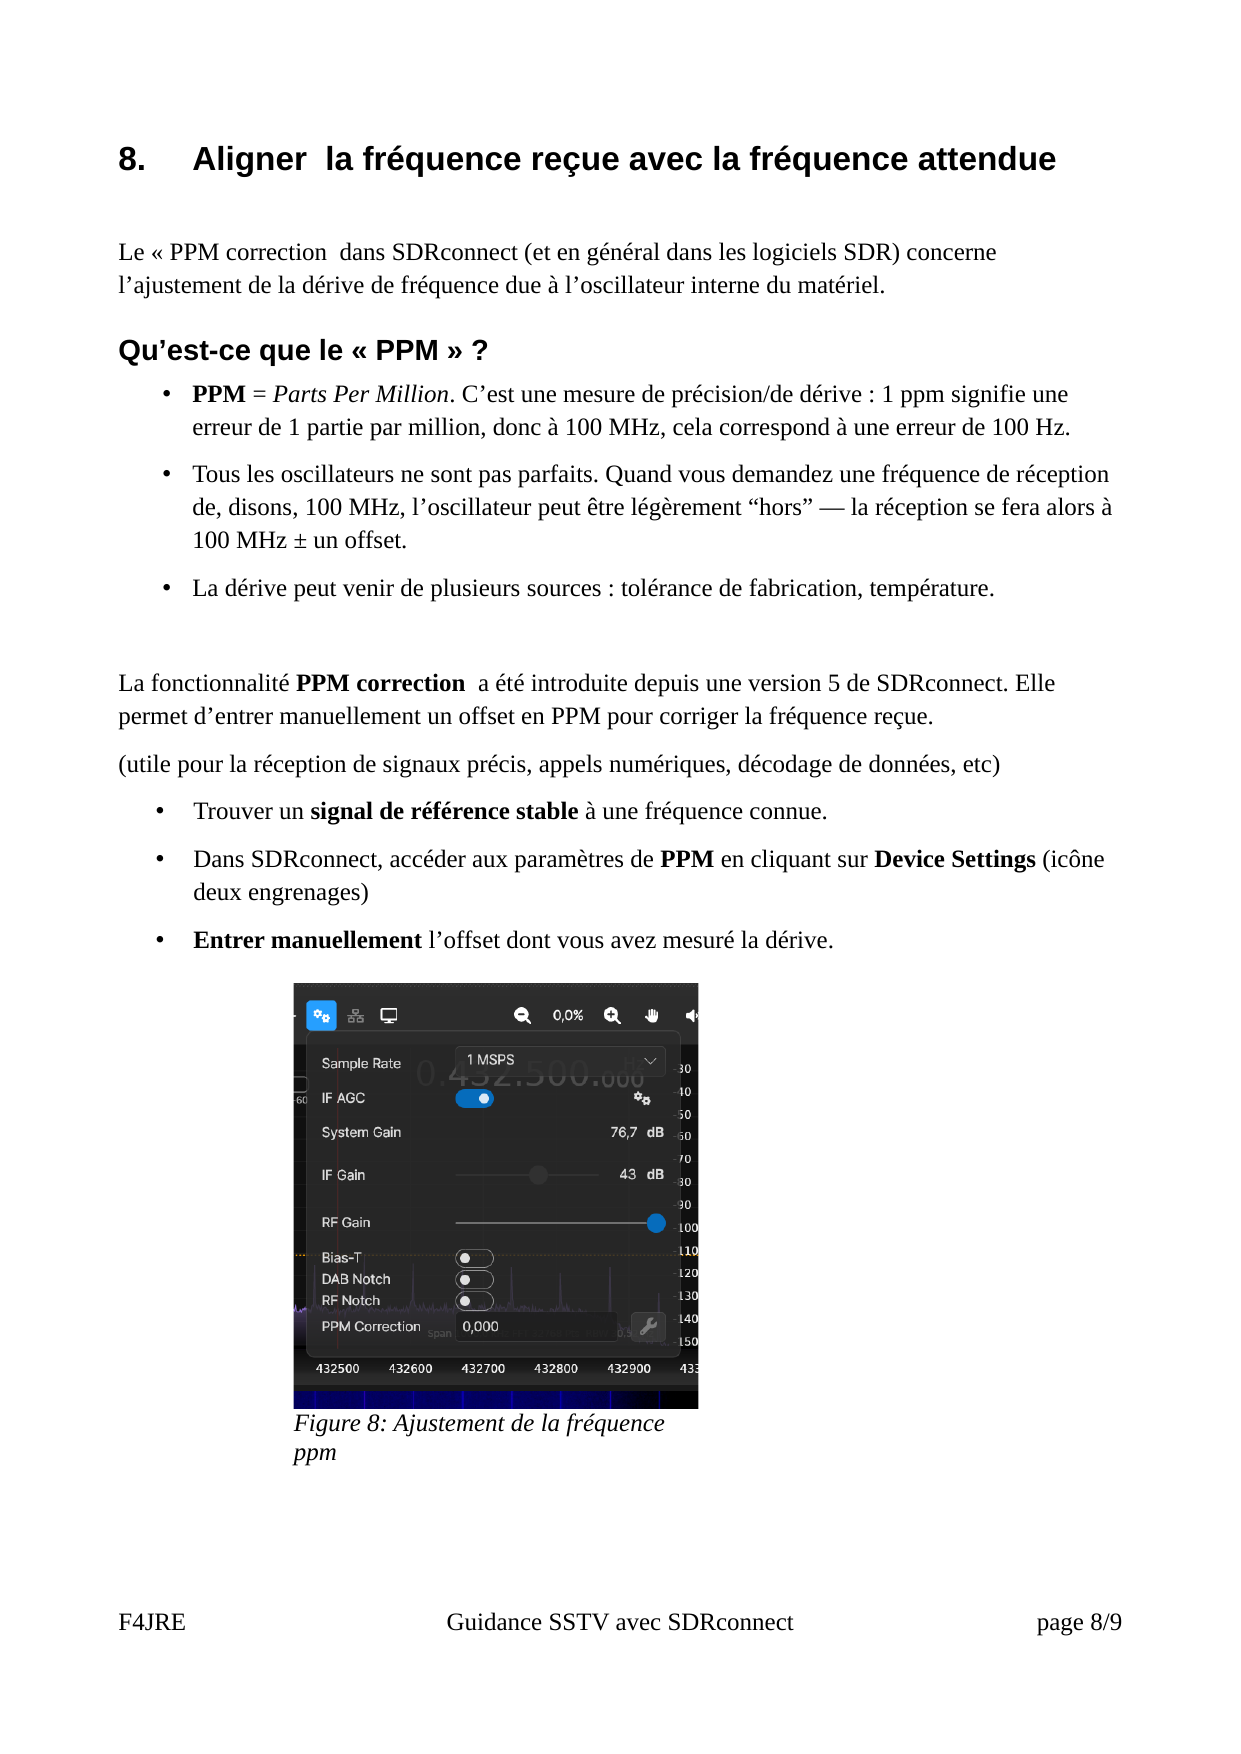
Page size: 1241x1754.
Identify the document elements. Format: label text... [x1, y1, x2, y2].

list La dérive peut venir de plusieurs sources : tolérance de fabrication, température. [162, 573, 1122, 602]
subtitle Aligner la fréquence reçue avec la fréquence attendue [118, 139, 1122, 177]
text Figure 8: Ajustement de la fréquence ppm [293, 1409, 698, 1466]
list PPM = Parts Per Million. C’est une mesure de précision/de dérive : 1 ppm signifie une erreur de 1 partie par million, donc à 100 MHz, cela correspond à une erreur de 100 Hz. [162, 379, 1122, 441]
text (utile pour la réception de signaux précis, appels numériques, décodage de données, etc) [118, 749, 1122, 778]
list Entrer manuellement l’offset dont vous avez mesuré la dérive. [156, 925, 1122, 953]
text Le « PPM correction dans SDRconnect (et en général dans les logiciels SDR) concerne l’ajustement de la dérive de fréquence due à l’oscillateur interne du matériel. [118, 237, 1122, 299]
list Dans SDRconnect, accéder aux paramètres de PPM en cliquant sur Device Settings (icône deux engrenages) [156, 844, 1122, 906]
list Tous les oscillateurs ne sont pas parfaits. Quand vous demandez une fréquence de réception de, disons, 100 MHz, l’oscillateur peut être légèrement “hors” — la réception se fera alors à 100 MHz ± un offset. [162, 459, 1122, 554]
list Trouver un signal de référence stable à une fréquence connue. [156, 796, 1122, 825]
text La fonctionnalité PPM correction a été introduite depuis une version 5 de SDRconnect. Elle permet d’entrer manuellement un offset en PPM pour corriger la fréquence reçue. [118, 668, 1122, 730]
subtitle Qu’est-ce que le « PPM » ? [118, 333, 1122, 366]
picture [293, 983, 699, 1409]
